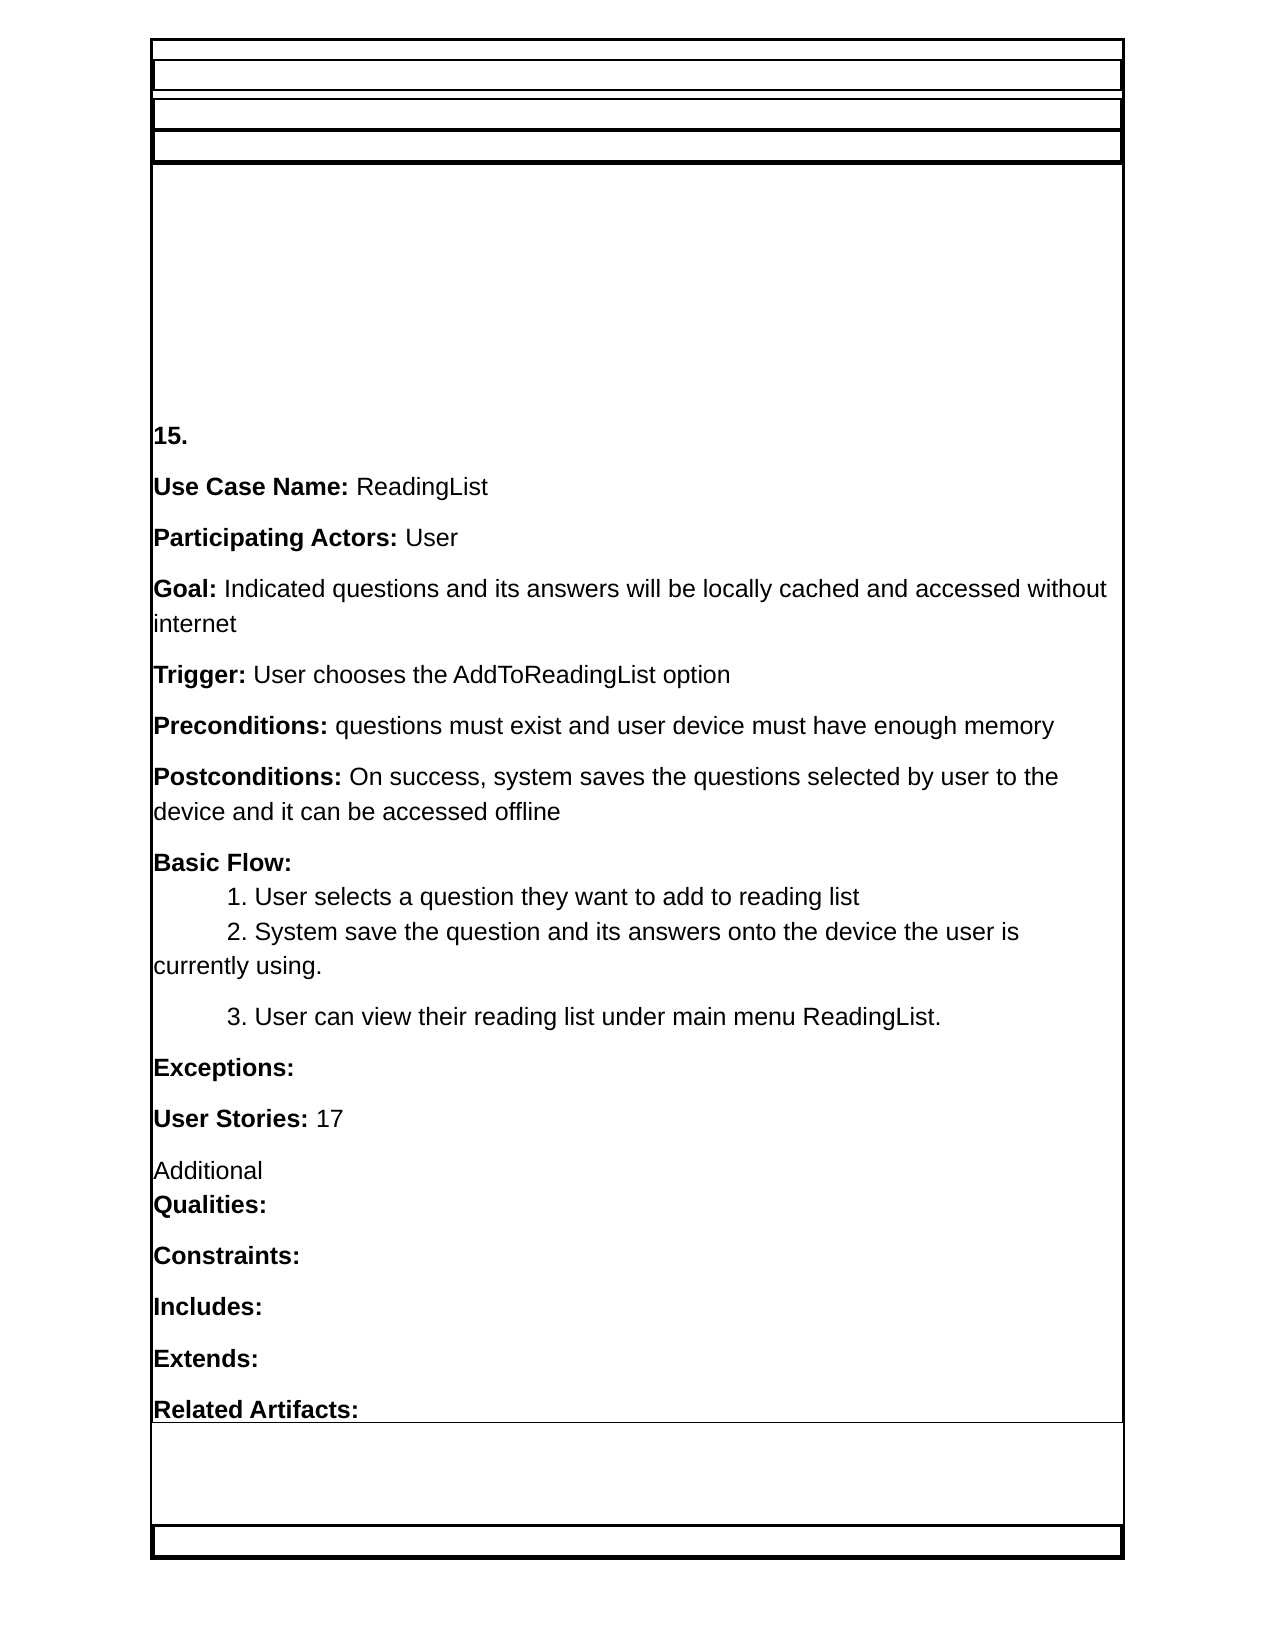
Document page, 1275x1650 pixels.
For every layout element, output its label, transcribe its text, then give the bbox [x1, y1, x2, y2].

text Extends: [153, 1342, 1122, 1372]
text 15. [153, 419, 1122, 449]
text 3. User can view their reading list under main menu ReadingList. [153, 1001, 1122, 1031]
text Additional Qualities: [153, 1154, 1122, 1219]
text Preconditions: questions must exist and user device must have enough memory [153, 709, 1122, 739]
text Postconditions: On success, system saves the questions selected by user to the device and it can be accessed offline [153, 760, 1122, 825]
text Basic Flow: 1. User selects a question they want to add to reading list 2. System save the question and its answers onto the device the user is currently using. [153, 846, 1122, 980]
text Includes: [153, 1291, 1122, 1321]
text Trigger: User chooses the AddToReadingList option [153, 658, 1122, 688]
text Related Artifacts: [153, 1393, 1122, 1422]
text Goal: Indicated questions and its answers will be locally cached and accessed without internet [153, 572, 1122, 637]
text Participating Actors: User [153, 521, 1122, 552]
text Use Case Name: ReadingList [153, 470, 1122, 501]
text Constraints: [153, 1240, 1122, 1270]
text Exceptions: [153, 1052, 1122, 1082]
text User Stories: 17 [153, 1103, 1122, 1133]
